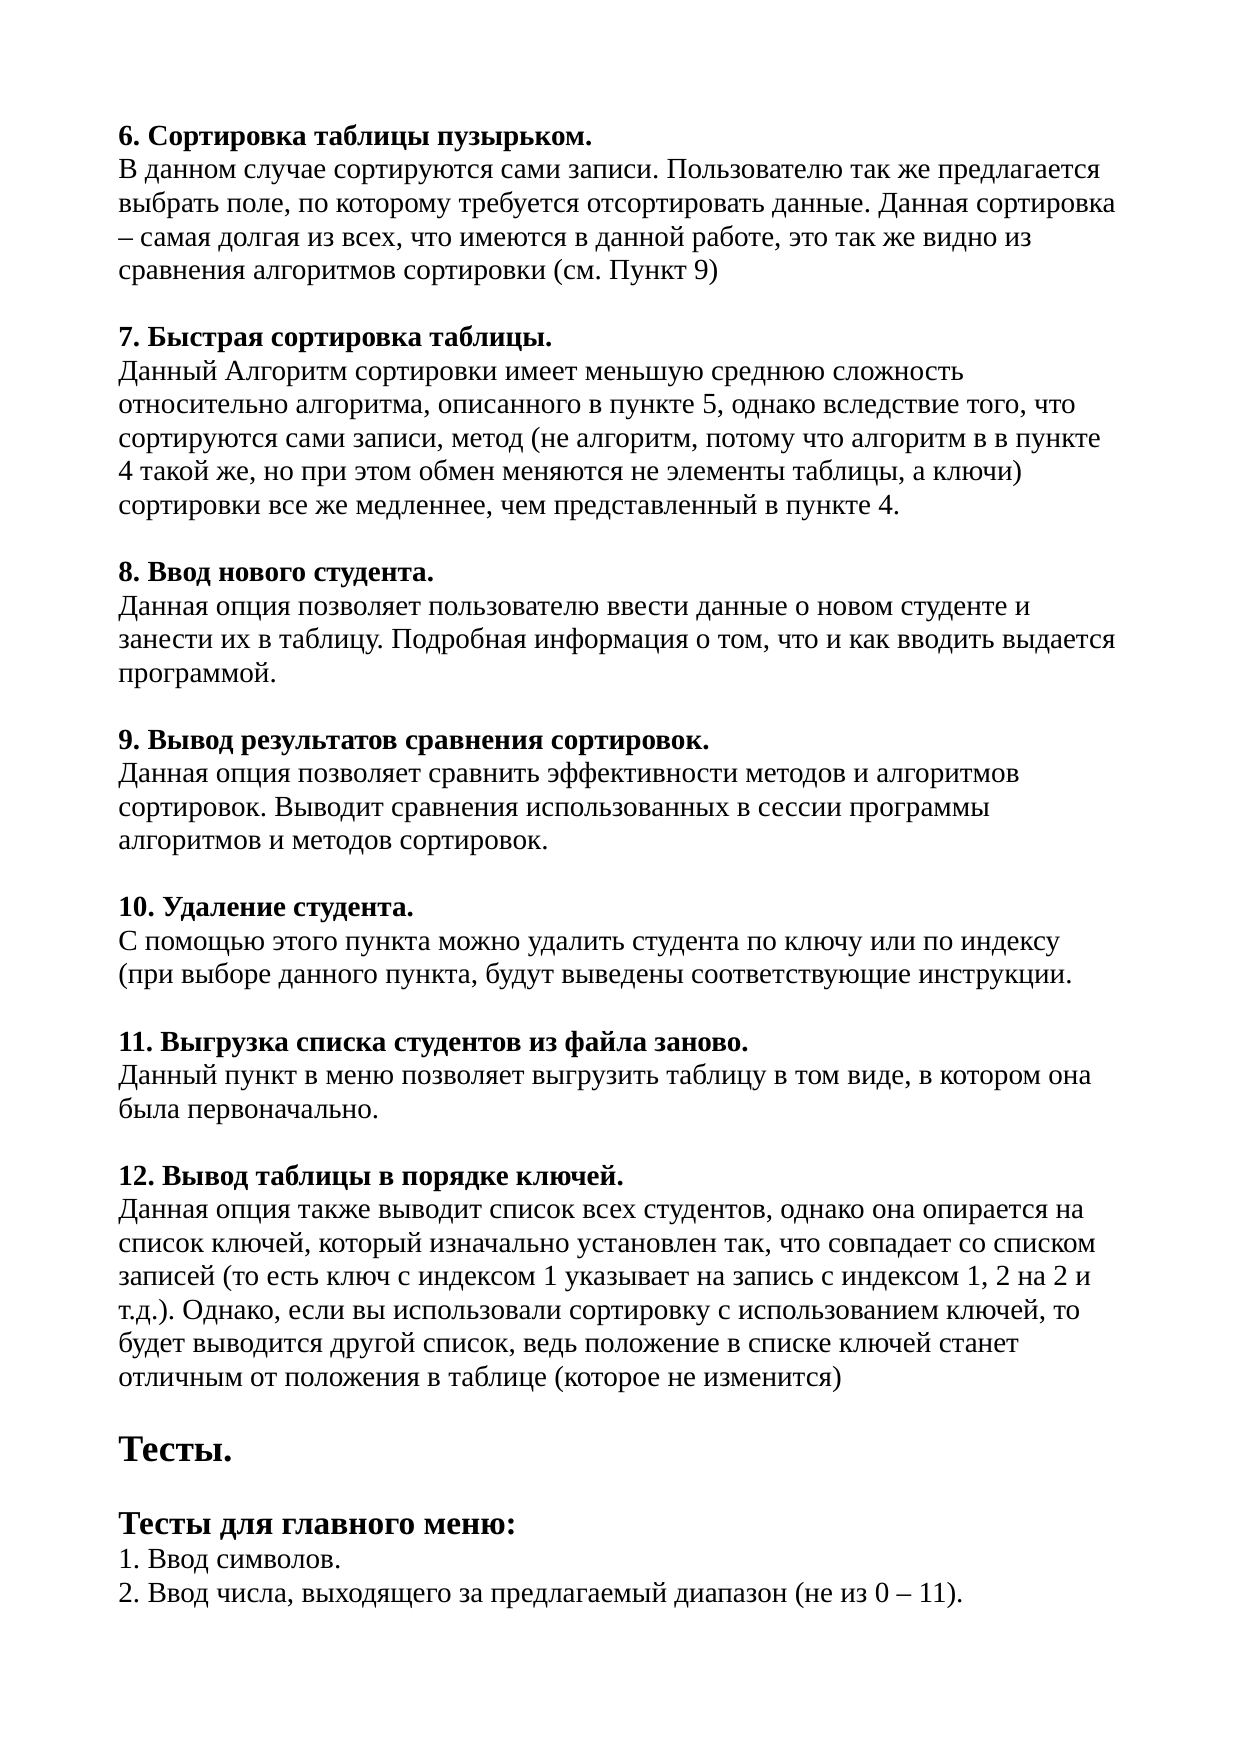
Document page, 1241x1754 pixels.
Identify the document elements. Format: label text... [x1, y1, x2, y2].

text 9. Вывод результатов сравнения сортировок. [118, 722, 1122, 755]
text 8. Ввод нового студента. [118, 554, 1122, 588]
text 6. Сортировка таблицы пузырьком. [118, 118, 1122, 152]
text Тесты для главного меню: [118, 1503, 1122, 1541]
text С помощью этого пункта можно удалить студента по ключу или по индексу (при выборе данного пункта, будут выведены соответствующие инструкции. [118, 923, 1122, 990]
text Данная опция позволяет сравнить эффективности методов и алгоритмов сортировок. Выводит сравнения использованных в сессии программы алгоритмов и методов сортировок. [118, 755, 1122, 856]
text 7. Быстрая сортировка таблицы. [118, 319, 1122, 353]
text 12. Вывод таблицы в порядке ключей. [118, 1158, 1122, 1191]
text 10. Удаление студента. [118, 889, 1122, 923]
text Тесты. [118, 1426, 1122, 1469]
text Данная опция также выводит список всех студентов, однако она опирается на список ключей, который изначально установлен так, что совпадает со списком записей (то есть ключ с индексом 1 указывает на запись с индексом 1, 2 на 2 и т.д.). Однако, если вы использовали сортировку с использованием ключей, то будет выводится другой список, ведь положение в списке ключей станет отличным от положения в таблице (которое не изменится) [118, 1191, 1122, 1393]
text В данном случае сортируются сами записи. Пользователю так же предлагается выбрать поле, по которому требуется отсортировать данные. Данная сортировка – самая долгая из всех, что имеются в данной работе, это так же видно из сравнения алгоритмов сортировки (см. Пункт 9) [118, 152, 1122, 286]
text 1. Ввод символов. [118, 1541, 1122, 1575]
text 2. Ввод числа, выходящего за предлагаемый диапазон (не из 0 – 11). [118, 1575, 1122, 1608]
text 11. Выгрузка списка студентов из файла заново. [118, 1024, 1122, 1057]
text Данный пункт в меню позволяет выгрузить таблицу в том виде, в котором она была первоначально. [118, 1057, 1122, 1124]
text Данный Алгоритм сортировки имеет меньшую среднюю сложность относительно алгоритма, описанного в пункте 5, однако вследствие того, что сортируются сами записи, метод (не алгоритм, потому что алгоритм в в пункте 4 такой же, но при этом обмен меняются не элементы таблицы, а ключи) сортировки все же медленнее, чем представленный в пункте 4. [118, 353, 1122, 521]
text Данная опция позволяет пользователю ввести данные о новом студенте и занести их в таблицу. Подробная информация о том, что и как вводить выдается программой. [118, 588, 1122, 688]
